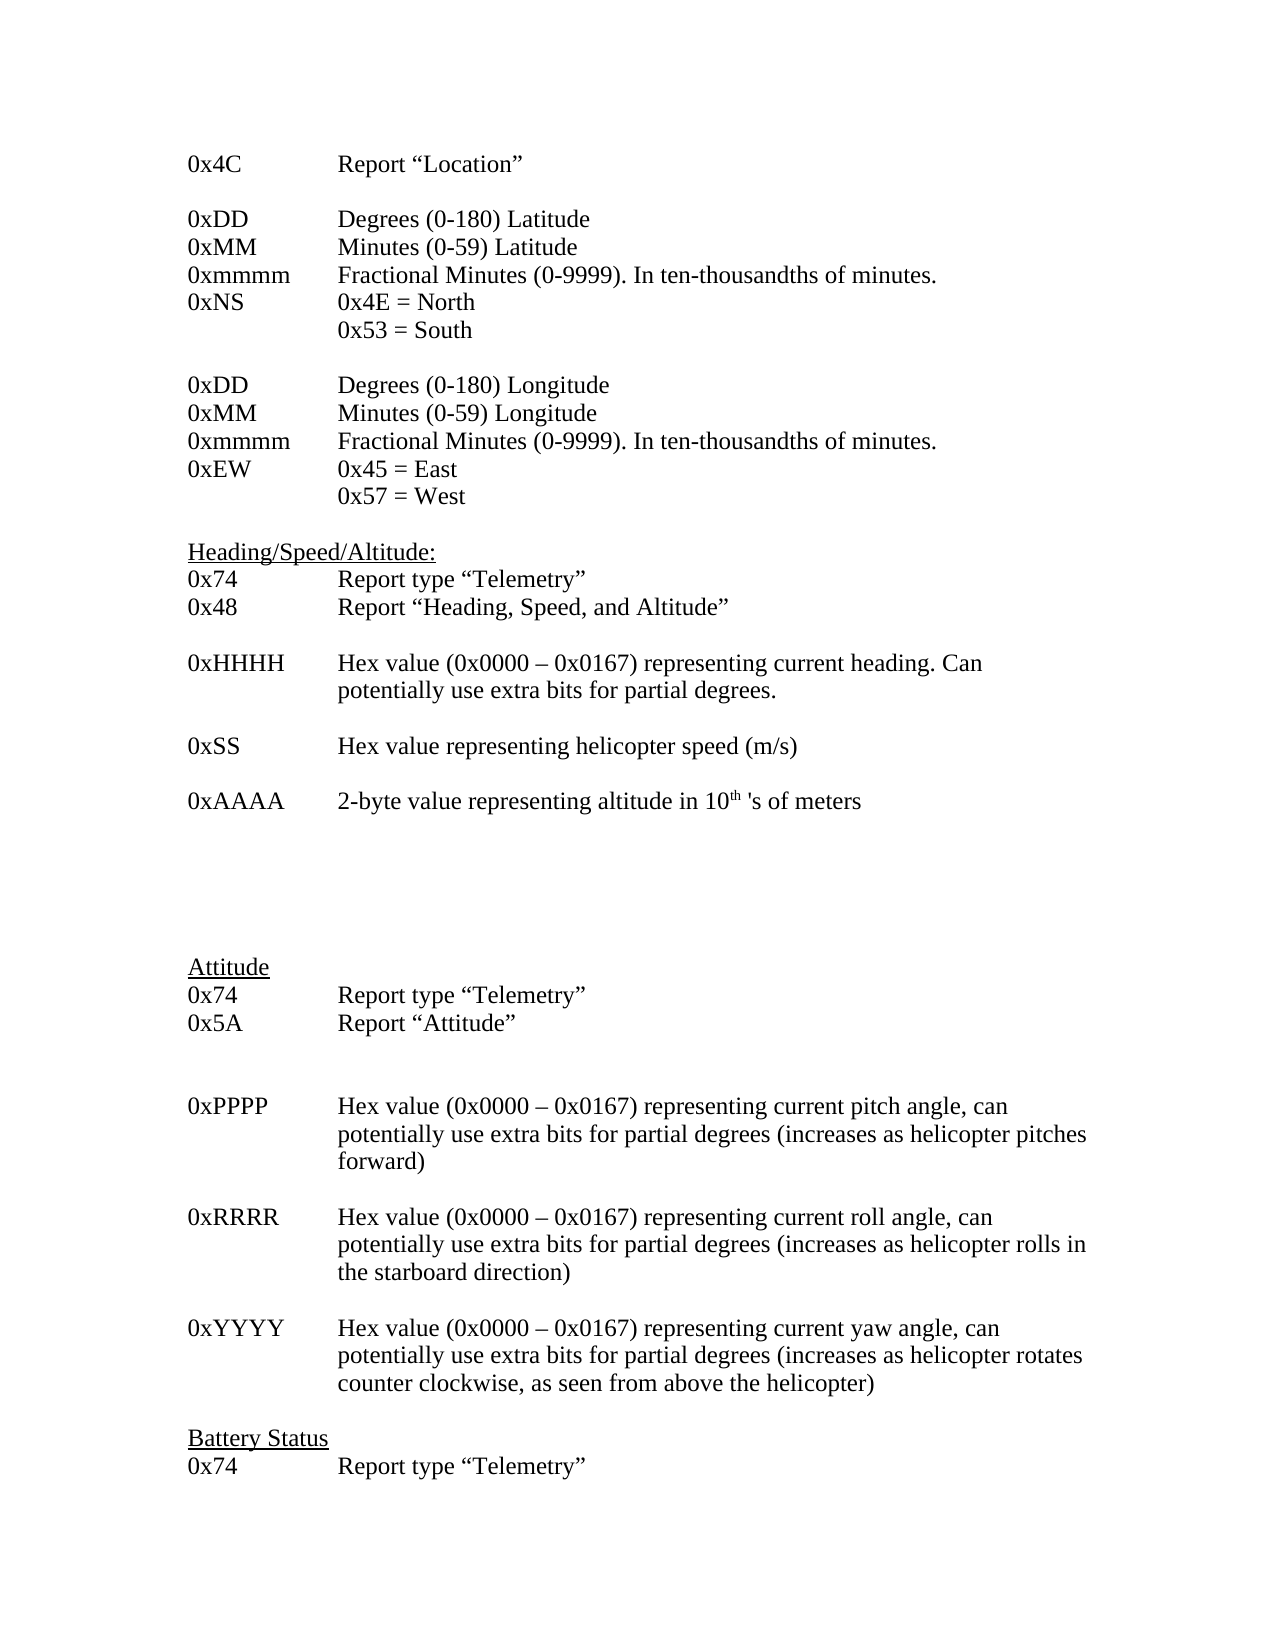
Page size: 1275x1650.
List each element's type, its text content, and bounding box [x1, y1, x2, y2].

text 0x48 Report “Heading, Speed, and Altitude” [187, 593, 1087, 621]
text 0xmmmm Fractional Minutes (0-9999). In ten-thousandths of minutes. [187, 261, 1087, 288]
text Attitude [187, 953, 1087, 981]
text 0x74 Report type “Telemetry” [187, 981, 1087, 1009]
text Heading/Speed/Altitude: [187, 538, 1087, 566]
text 0x4C Report “Location” [187, 150, 1087, 178]
text 0xmmmm Fractional Minutes (0-9999). In ten-thousandths of minutes. [187, 427, 1087, 455]
text 0xDD Degrees (0-180) Latitude [187, 205, 1087, 233]
text 0x74 Report type “Telemetry” [187, 566, 1087, 593]
text 0xMM Minutes (0-59) Longitude [187, 399, 1087, 427]
text 0xYYYY Hex value (0x0000 – 0x0167) representing current yaw angle, can potentially use extra bits for partial degrees (increases as helicopter rotates counter clockwise, as seen from above the helicopter) [187, 1314, 1087, 1397]
text 0x5A Report “Attitude” [187, 1009, 1087, 1037]
text 0xDD Degrees (0-180) Longitude [187, 372, 1087, 399]
text 0x57 = West [187, 482, 1087, 510]
text 0xPPPP Hex value (0x0000 – 0x0167) representing current pitch angle, can potentially use extra bits for partial degrees (increases as helicopter pitches forward) [187, 1092, 1087, 1175]
text 0x53 = South [187, 316, 1087, 344]
text 0xHHHH Hex value (0x0000 – 0x0167) representing current heading. Can potentially use extra bits for partial degrees. [187, 649, 1087, 704]
text Battery Status [187, 1424, 1087, 1452]
text 0xEW 0x45 = East [187, 455, 1087, 482]
text 0x74 Report type “Telemetry” [187, 1452, 1087, 1480]
text 0xMM Minutes (0-59) Latitude [187, 233, 1087, 261]
text 0xRRRR Hex value (0x0000 – 0x0167) representing current roll angle, can potentially use extra bits for partial degrees (increases as helicopter rolls in the starboard direction) [187, 1203, 1087, 1286]
text 0xNS 0x4E = North [187, 288, 1087, 316]
text 0xAAAA 2-byte value representing altitude in 10th 's of meters [187, 787, 1087, 815]
text 0xSS Hex value representing helicopter speed (m/s) [187, 732, 1087, 759]
